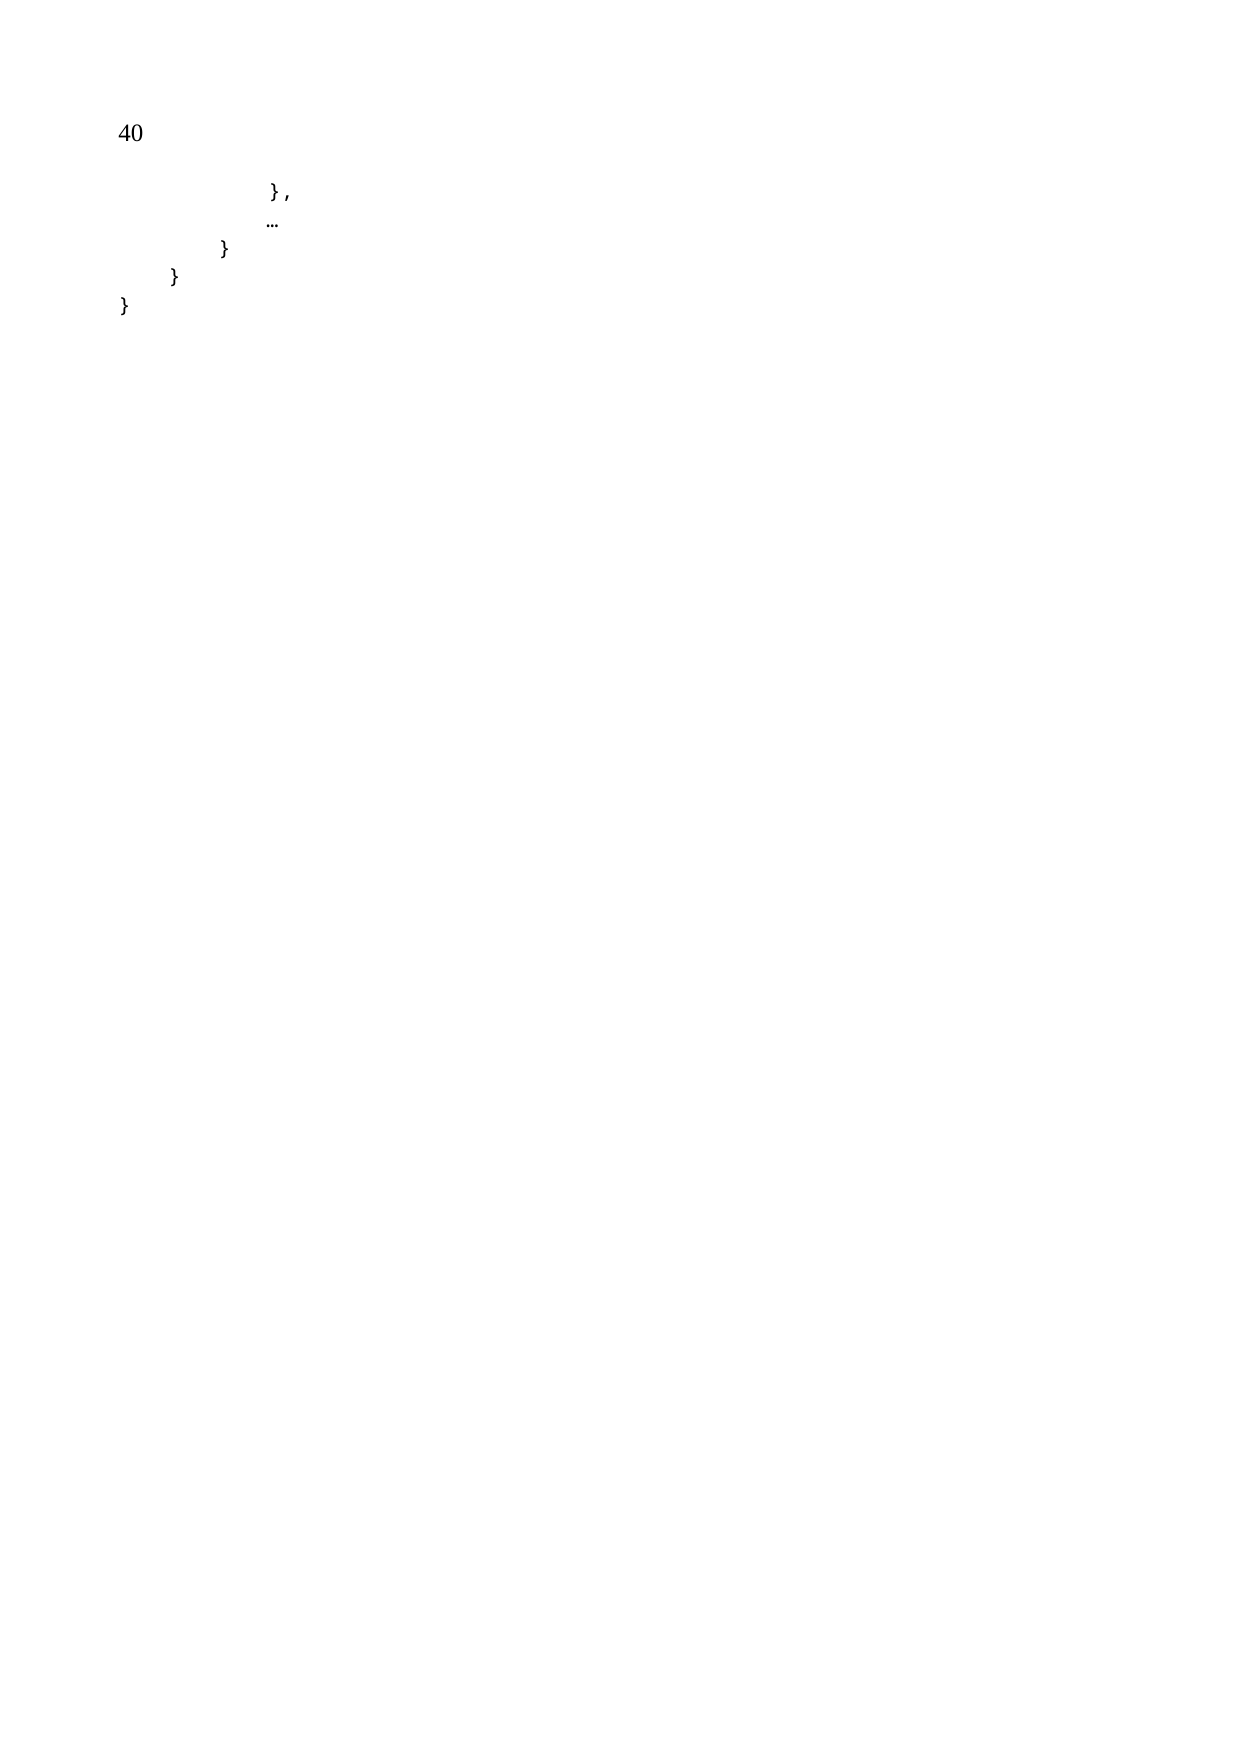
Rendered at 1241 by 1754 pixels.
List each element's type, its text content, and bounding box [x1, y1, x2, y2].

text } [118, 290, 1122, 318]
text … [118, 205, 1122, 233]
text } [118, 262, 1122, 290]
text }, [118, 176, 1122, 205]
text } [118, 233, 1122, 262]
